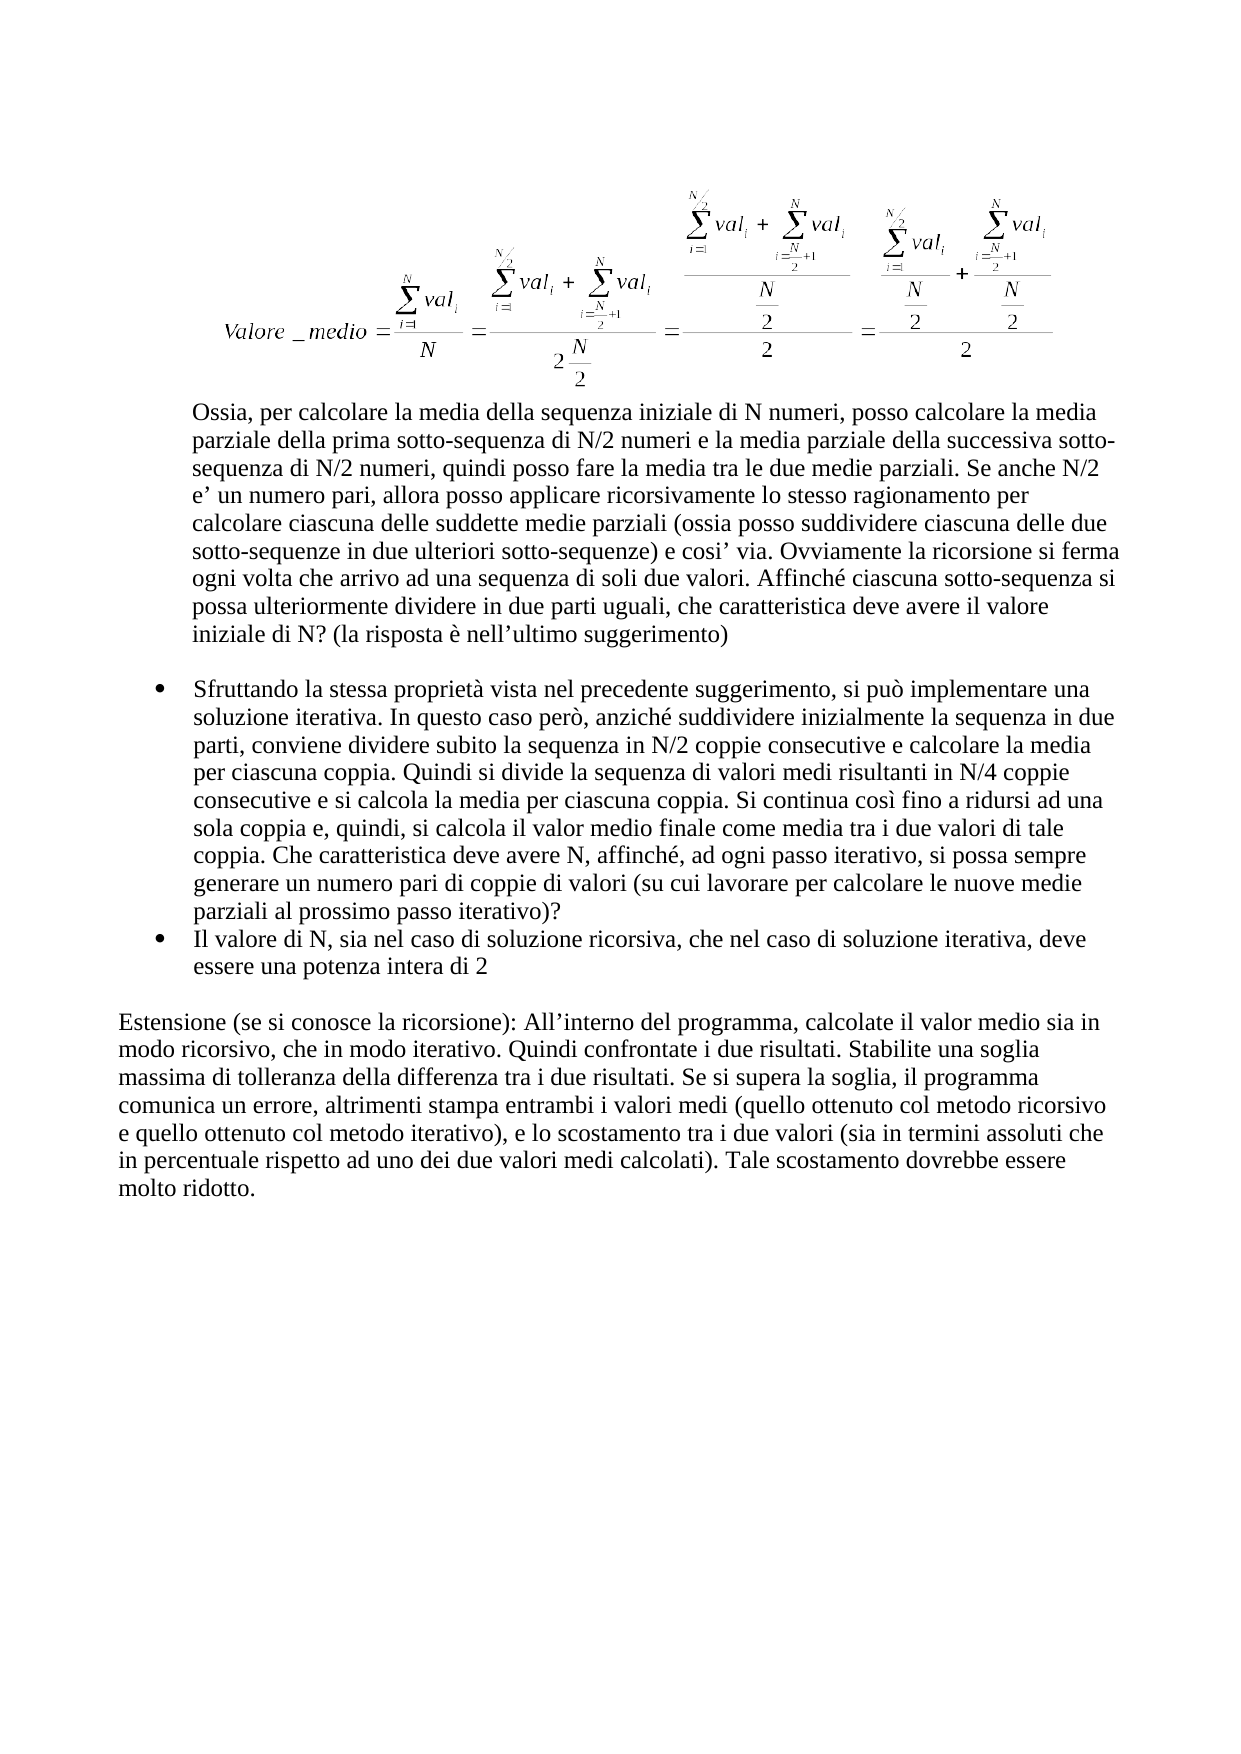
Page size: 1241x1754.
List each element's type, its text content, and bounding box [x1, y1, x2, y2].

text Estensione (se si conosce la ricorsione): All’interno del programma, calcolate il valor medio sia in modo ricorsivo, che in modo iterativo. Quindi confrontate i due risultati. Stabilite una soglia massima di tolleranza della differenza tra i due risultati. Se si supera la soglia, il programma comunica un errore, altrimenti stampa entrambi i valori medi (quello ottenuto col metodo ricorsivo e quello ottenuto col metodo iterativo), e lo scostamento tra i due valori (sia in termini assoluti che in percentuale rispetto ad uno dei due valori medi calcolati). Tale scostamento dovrebbe essere molto ridotto. [118, 1008, 1122, 1202]
text Ossia, per calcolare la media della sequenza iniziale di N numeri, posso calcolare la media parziale della prima sotto-sequenza di N/2 numeri e la media parziale della successiva sotto-sequenza di N/2 numeri, quindi posso fare la media tra le due medie parziali. Se anche N/2 e’ un numero pari, allora posso applicare ricorsivamente lo stesso ragionamento per calcolare ciascuna delle suddette medie parziali (ossia posso suddividere ciascuna delle due sotto-sequenze in due ulteriori sotto-sequenze) e cosi’ via. Ovviamente la ricorsione si ferma ogni volta che arrivo ad una sequenza di soli due valori. Affinché ciascuna sotto-sequenza si possa ulteriormente dividere in due parti uguali, che caratteristica deve avere il valore iniziale di N? (la risposta è nell’ultimo suggerimento) [192, 398, 1122, 648]
list Il valore di N, sia nel caso di soluzione ricorsiva, che nel caso di soluzione iterativa, deve essere una potenza intera di 2 [156, 925, 1122, 980]
list Sfruttando la stessa proprietà vista nel precedente suggerimento, si può implementare una soluzione iterativa. In questo caso però, anziché suddividere inizialmente la sequenza in due parti, conviene dividere subito la sequenza in N/2 coppie consecutive e calcolare la media per ciascuna coppia. Quindi si divide la sequenza di valori medi risultanti in N/4 coppie consecutive e si calcola la media per ciascuna coppia. Si continua così fino a ridursi ad una sola coppia e, quindi, si calcola il valor medio finale come media tra i due valori di tale coppia. Che caratteristica deve avere N, affinché, ad ogni passo iterativo, si possa sempre generare un numero pari di coppie di valori (su cui lavorare per calcolare le nuove medie parziali al prossimo passo iterativo)? [156, 675, 1122, 925]
